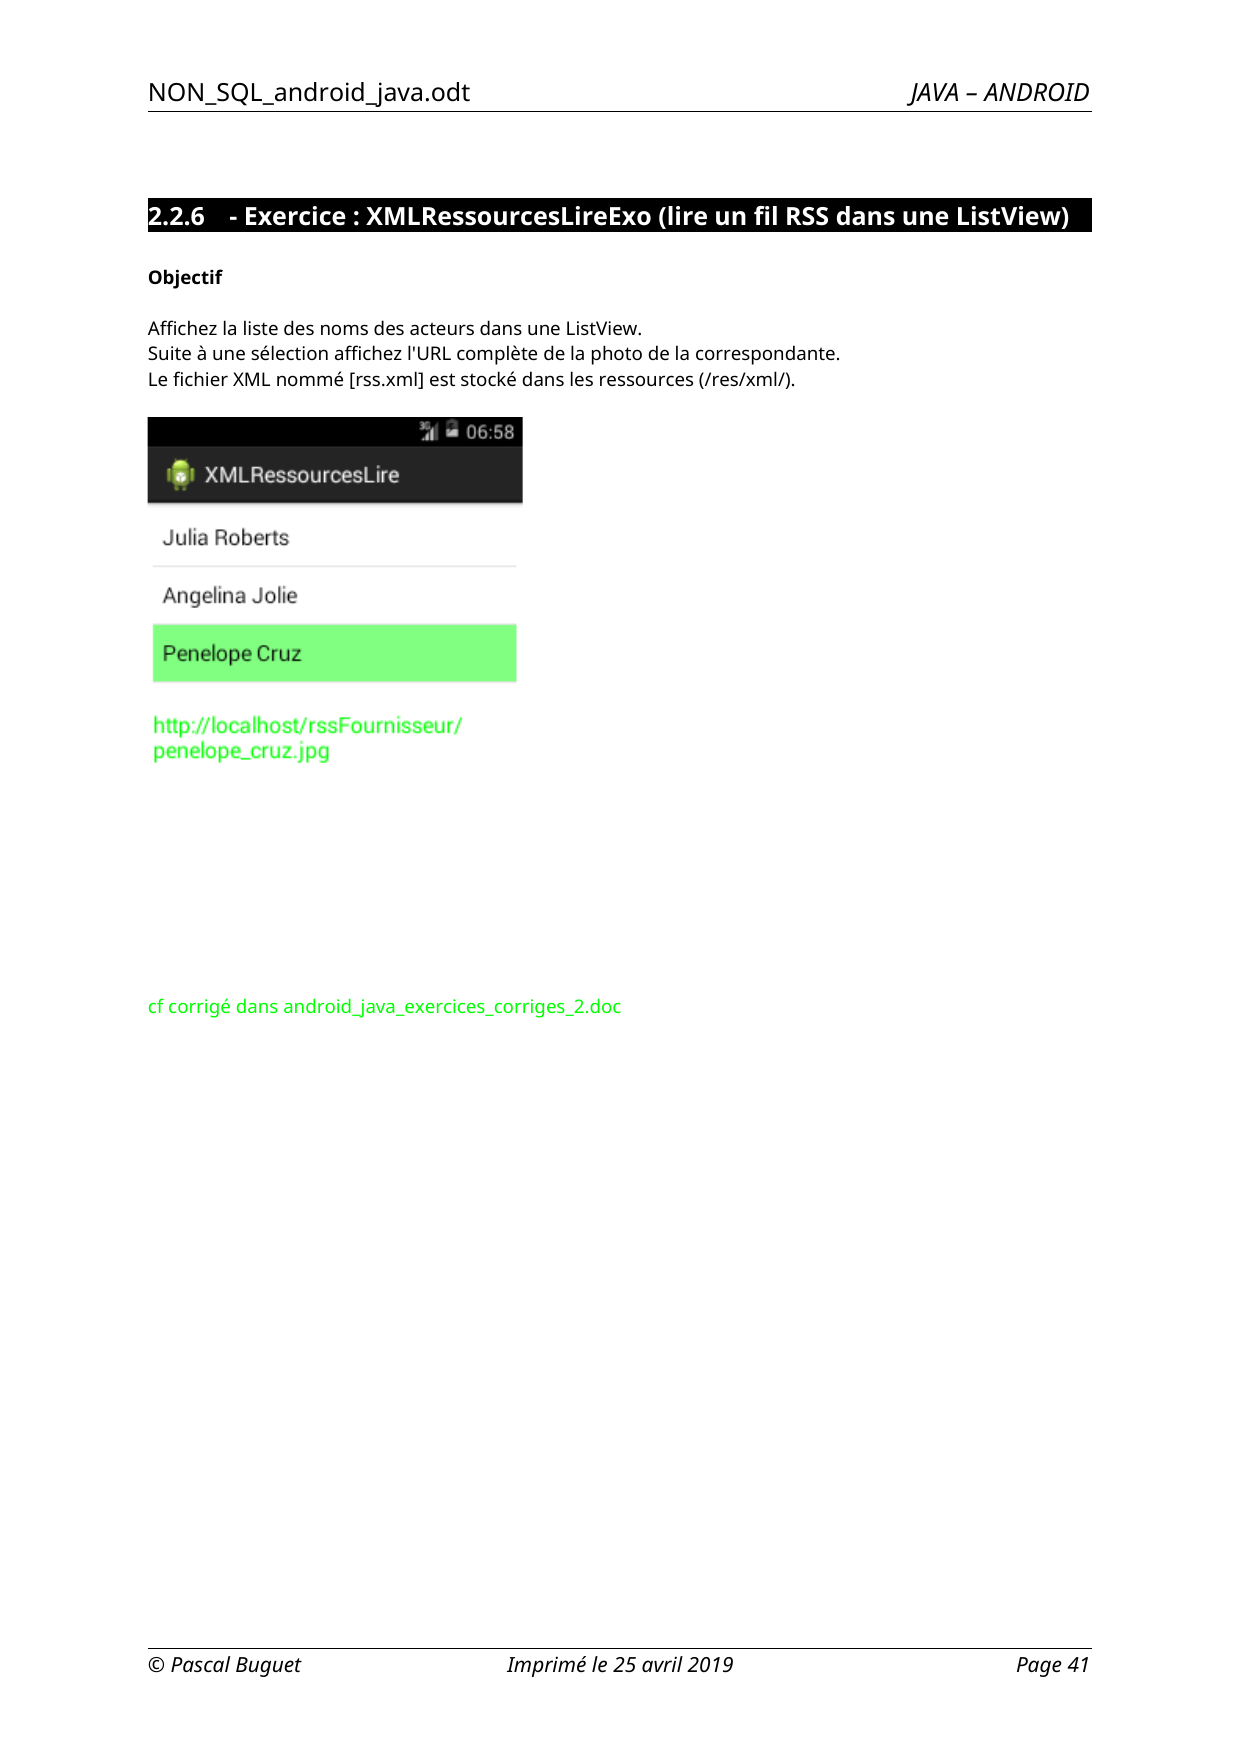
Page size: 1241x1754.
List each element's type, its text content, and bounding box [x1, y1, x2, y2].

text Affichez la liste des noms des acteurs dans une ListView. [148, 315, 1092, 341]
text cf corrigé dans android_java_exercices_corriges_2.doc [148, 994, 1092, 1019]
subtitle - Exercice : XMLRessourcesLireExo (lire un fil RSS dans une ListView) [148, 198, 1092, 232]
text Suite à une sélection affichez l'URL complète de la photo de la correspondante. [148, 341, 1092, 366]
text Objectif [148, 264, 1092, 289]
text Le fichier XML nommé [rss.xml] est stocké dans les ressources (/res/xml/). [148, 366, 1092, 392]
picture [147, 417, 523, 918]
